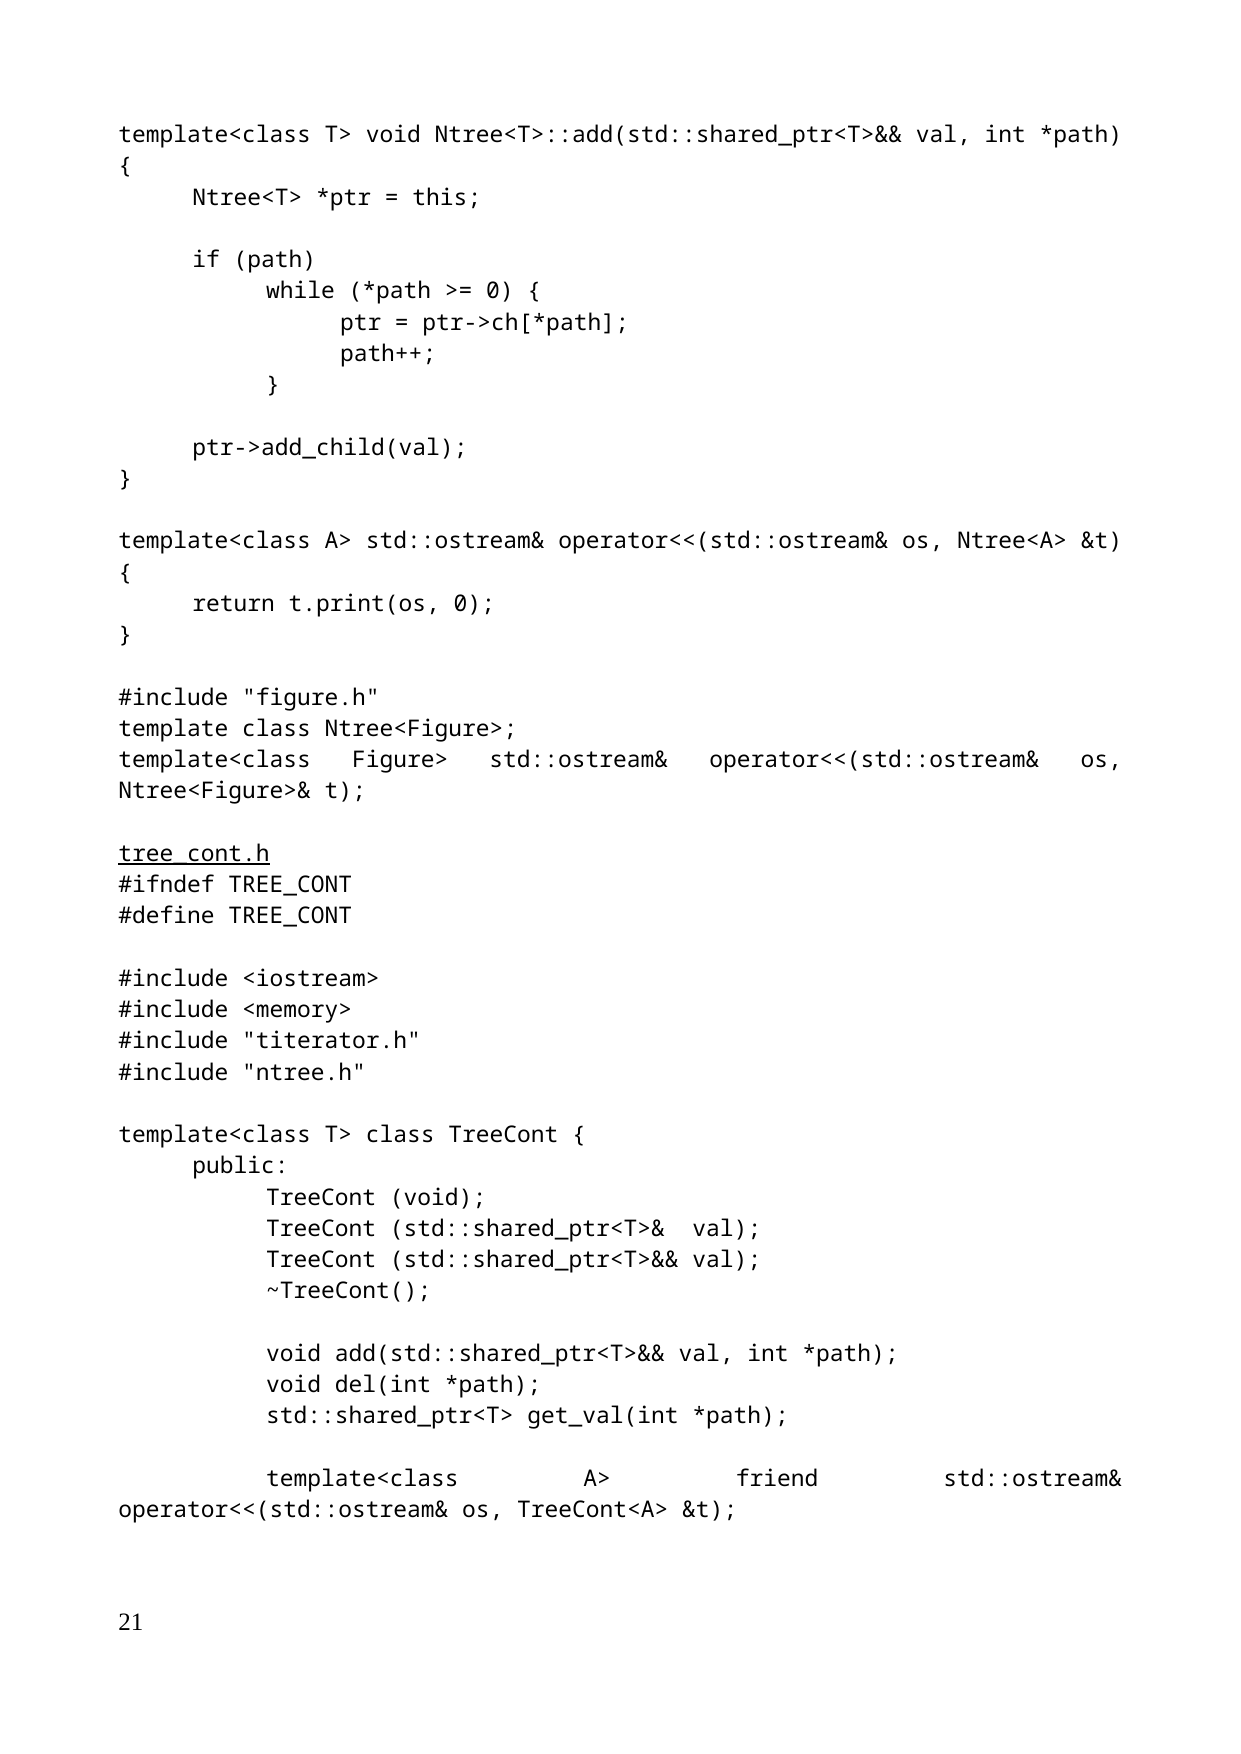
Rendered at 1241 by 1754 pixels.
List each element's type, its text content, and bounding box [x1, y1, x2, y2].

text #include "figure.h" [118, 681, 1122, 712]
text void add(std::shared_ptr<T>&& val, int *path); [118, 1337, 1122, 1368]
text void del(int *path); [118, 1368, 1122, 1399]
text #include <iostream> [118, 962, 1122, 993]
text Ntree<T> *ptr = this; [118, 181, 1122, 212]
text #include "ntree.h" [118, 1056, 1122, 1087]
text while (*path >= 0) { [118, 274, 1122, 306]
text TreeCont (void); [118, 1181, 1122, 1212]
text template<class T> class TreeCont { [118, 1118, 1122, 1149]
text template<class A> friend std::ostream& operator<<(std::ostream& os, TreeCont<A> &t); [118, 1462, 1122, 1524]
text TreeCont (std::shared_ptr<T>& val); [118, 1212, 1122, 1243]
text template<class A> std::ostream& operator<<(std::ostream& os, Ntree<A> &t) { [118, 524, 1122, 587]
text path++; [118, 337, 1122, 368]
text std::shared_ptr<T> get_val(int *path); [118, 1399, 1122, 1431]
text } [118, 618, 1122, 649]
text ptr = ptr->ch[*path]; [118, 306, 1122, 337]
text ptr->add_child(val); [118, 431, 1122, 462]
text #include "titerator.h" [118, 1024, 1122, 1056]
text #include <memory> [118, 993, 1122, 1024]
text } [118, 368, 1122, 399]
text #ifndef TREE_CONT [118, 868, 1122, 899]
text return t.print(os, 0); [118, 587, 1122, 618]
text if (path) [118, 243, 1122, 274]
text template<class Figure> std::ostream& operator<<(std::ostream& os, Ntree<Figure>& t); [118, 743, 1122, 806]
text ~TreeCont(); [118, 1274, 1122, 1306]
text template class Ntree<Figure>; [118, 712, 1122, 743]
text tree_cont.h [118, 837, 1122, 868]
text TreeCont (std::shared_ptr<T>&& val); [118, 1243, 1122, 1274]
text } [118, 462, 1122, 493]
text template<class T> void Ntree<T>::add(std::shared_ptr<T>&& val, int *path) { [118, 118, 1122, 181]
text public: [118, 1149, 1122, 1181]
text #define TREE_CONT [118, 899, 1122, 931]
